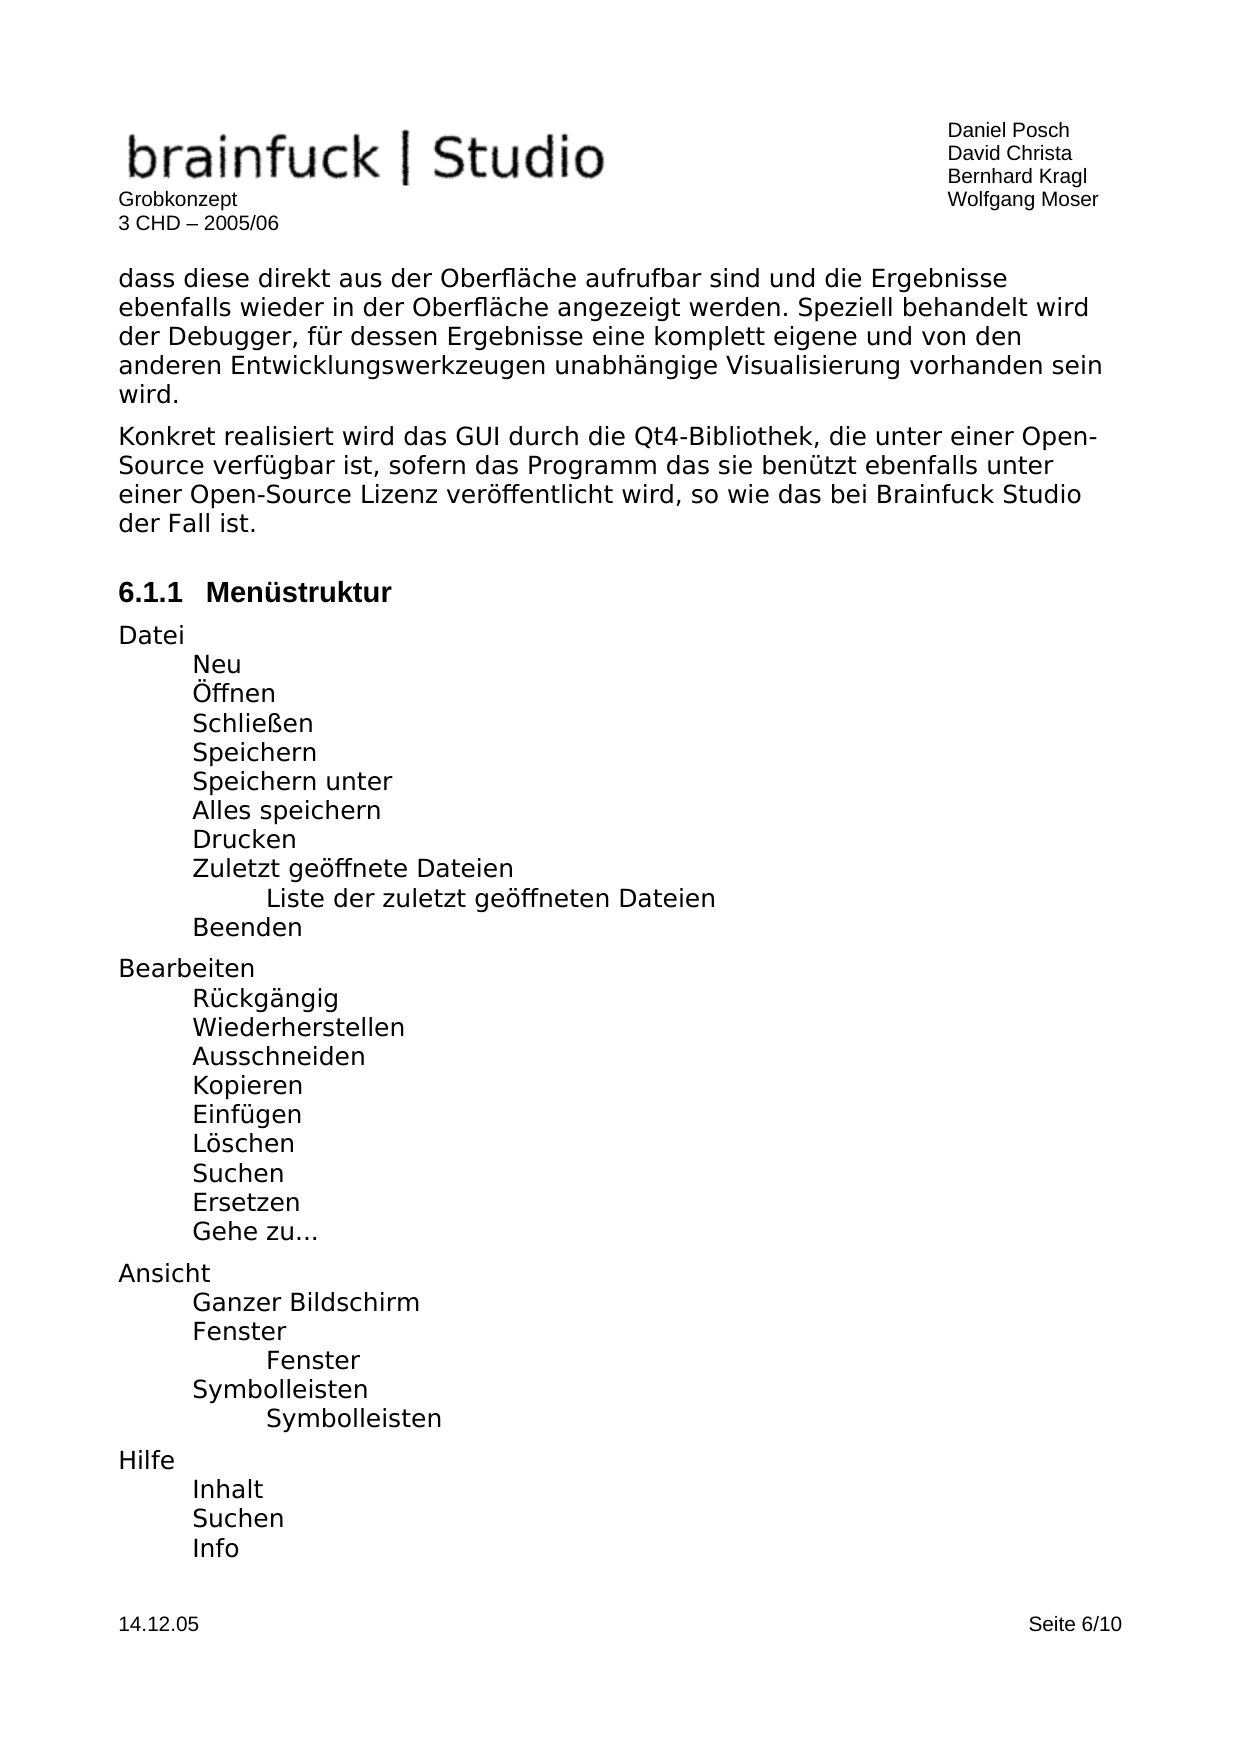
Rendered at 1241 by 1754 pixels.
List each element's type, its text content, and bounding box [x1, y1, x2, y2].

text dass diese direkt aus der Oberfläche aufrufbar sind und die Ergebnisse ebenfalls wieder in der Oberfläche angezeigt werden. Speziell behandelt wird der Debugger, für dessen Ergebnisse eine komplett eigene und von den anderen Entwicklungswerkzeugen unabhängige Visualisierung vorhanden sein wird. [118, 264, 1122, 409]
subtitle Menüstruktur [118, 576, 1122, 609]
text Ansicht Ganzer Bildschirm Fenster Fenster Symbolleisten Symbolleisten [118, 1259, 1122, 1434]
text Konkret realisiert wird das GUI durch die Qt4-Bibliothek, die unter einer Open-Source verfügbar ist, sofern das Programm das sie benützt ebenfalls unter einer Open-Source Lizenz veröffentlicht wird, so wie das bei Brainfuck Studio der Fall ist. [118, 422, 1122, 539]
text Datei Neu Öffnen Schließen Speichern Speichern unter Alles speichern Drucken Zuletzt geöffnete Dateien Liste der zuletzt geöffneten Dateien Beenden [118, 621, 1122, 942]
text Bearbeiten Rückgängig Wiederherstellen Ausschneiden Kopieren Einfügen Löschen Suchen Ersetzen Gehe zu... [118, 955, 1122, 1246]
text Hilfe Inhalt Suchen Info [118, 1446, 1122, 1563]
picture [118, 118, 609, 187]
